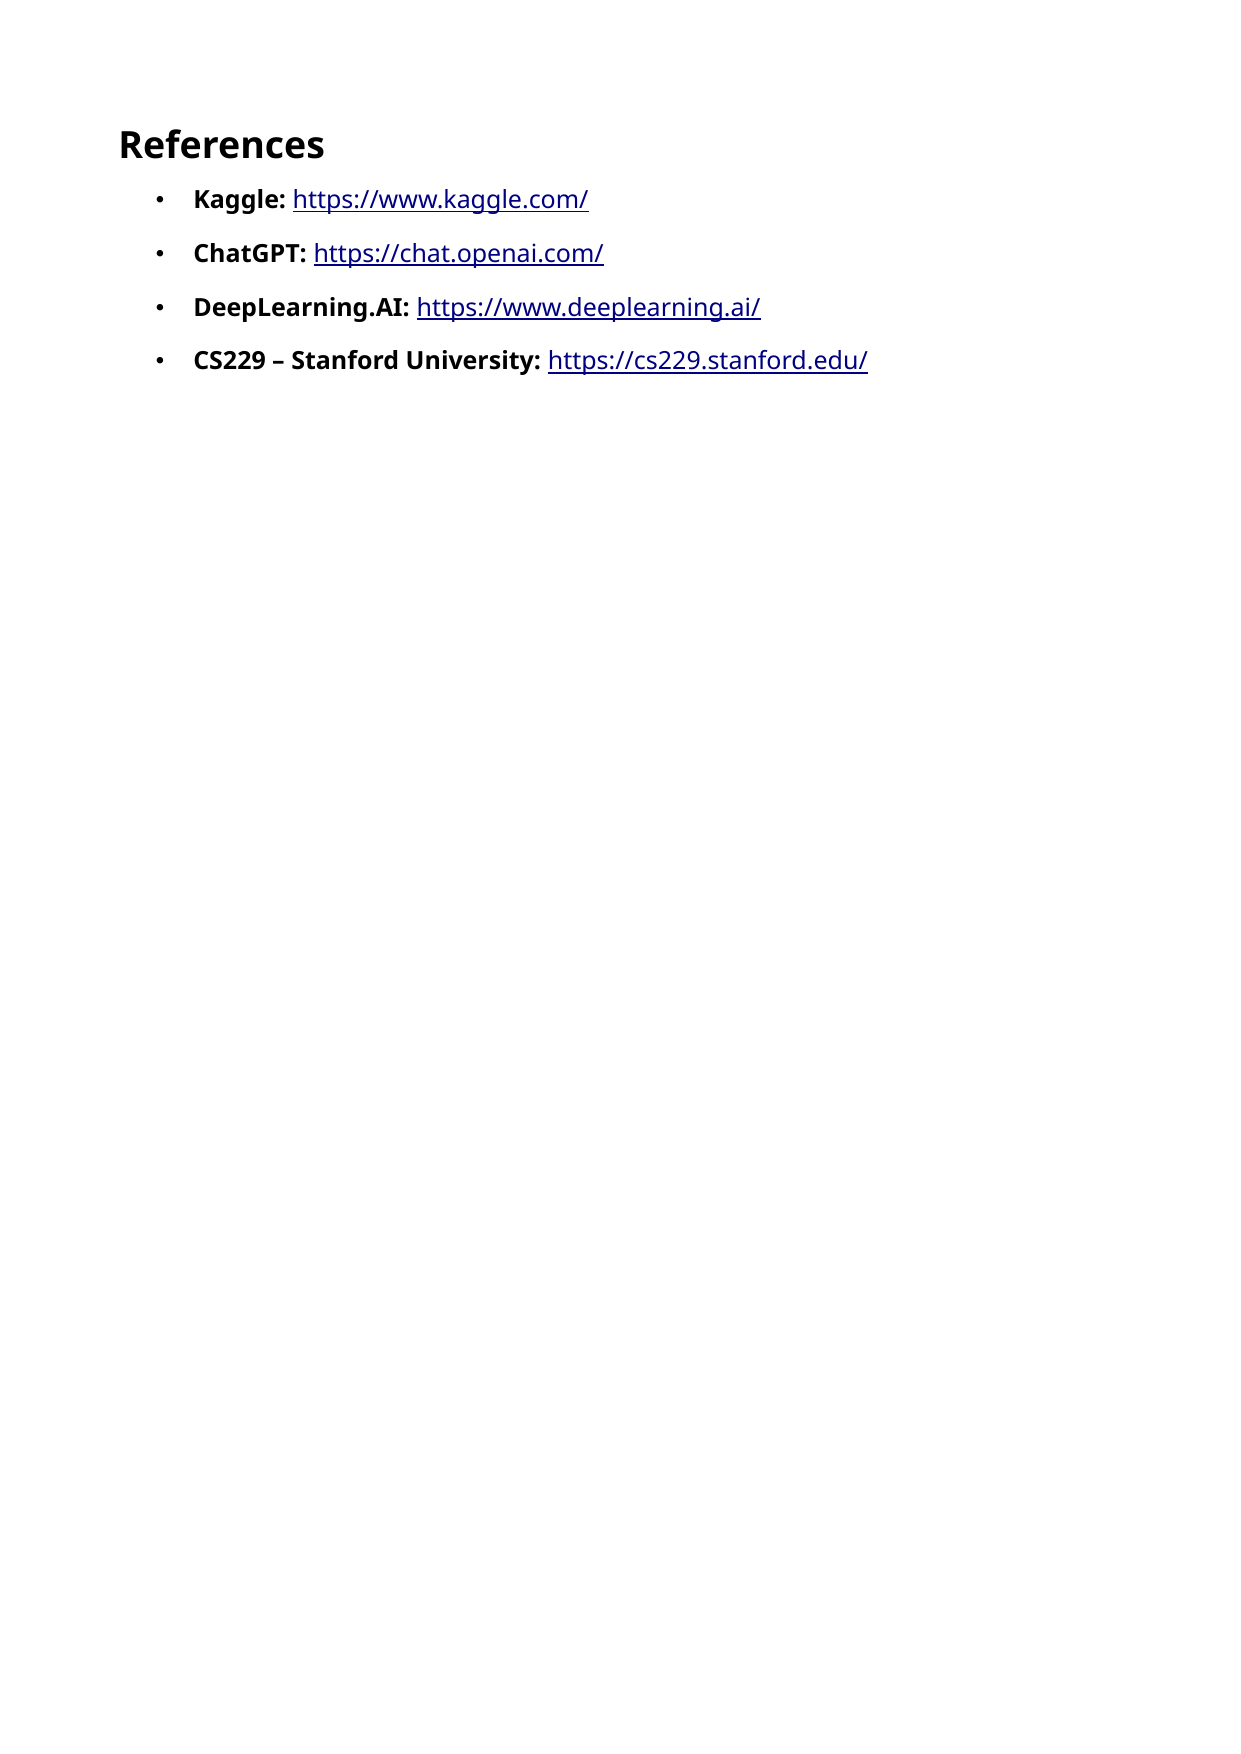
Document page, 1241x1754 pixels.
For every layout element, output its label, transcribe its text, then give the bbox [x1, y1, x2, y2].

list DeepLearning.AI: https://www.deeplearning.ai/ [156, 289, 1122, 323]
list CS229 – Stanford University: https://cs229.stanford.edu/ [156, 343, 1122, 377]
list ChatGPT: https://chat.openai.com/ [156, 235, 1122, 269]
list Kaggle: https://www.kaggle.com/ [156, 182, 1122, 216]
subtitle References [118, 118, 1122, 169]
